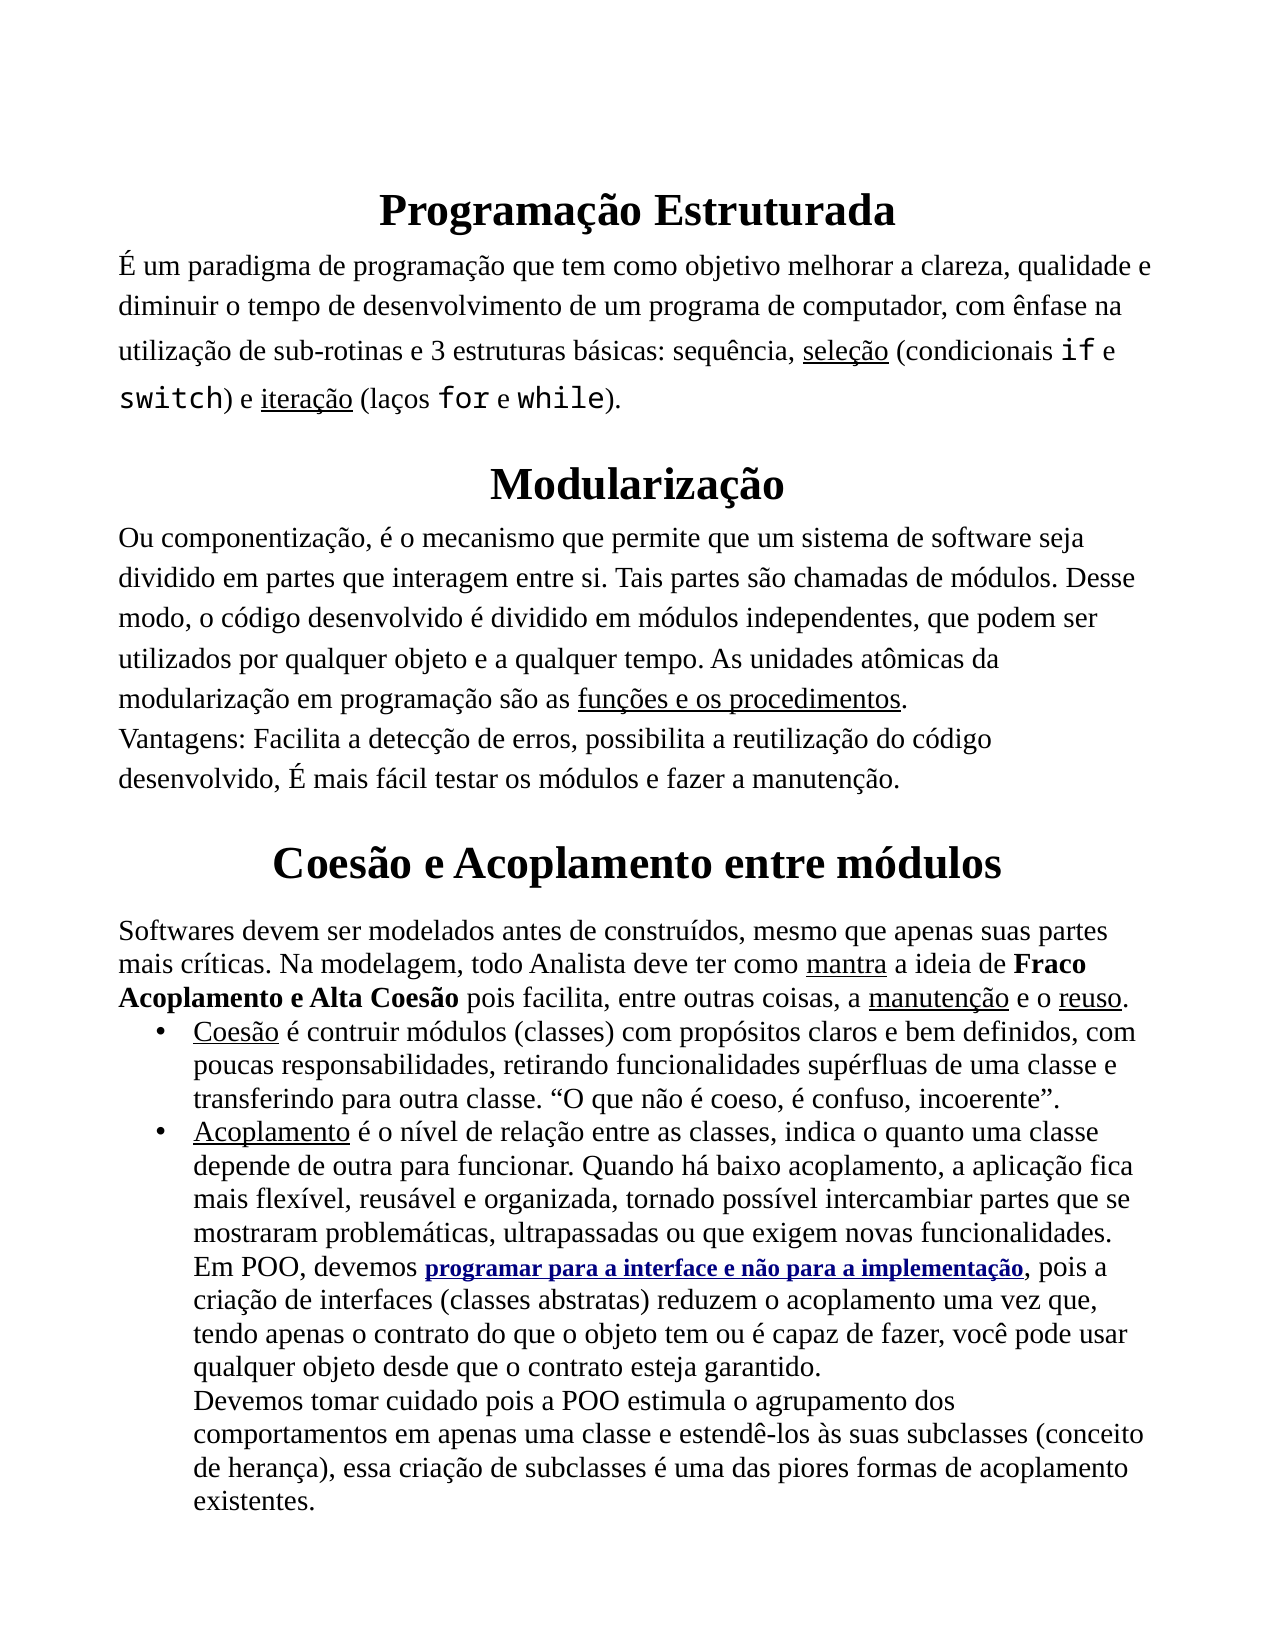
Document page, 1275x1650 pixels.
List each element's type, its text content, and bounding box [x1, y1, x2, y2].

list Acoplamento é o nível de relação entre as classes, indica o quanto uma classe depende de outra para funcionar. Quando há baixo acoplamento, a aplicação fica mais flexível, reusável e organizada, tornado possível intercambiar partes que se mostraram problemáticas, ultrapassadas ou que exigem novas funcionalidades. Em POO, devemos programar para a interface e não para a implementação, pois a criação de interfaces (classes abstratas) reduzem o acoplamento uma vez que, tendo apenas o contrato do que o objeto tem ou é capaz de fazer, você pode usar qualquer objeto desde que o contrato esteja garantido. Devemos tomar cuidado pois a POO estimula o agrupamento dos comportamentos em apenas uma classe e estendê-los às suas subclasses (conceito de herança), essa criação de subclasses é uma das piores formas de acoplamento existentes. [156, 1114, 1157, 1517]
list Coesão é contruir módulos (classes) com propósitos claros e bem definidos, com poucas responsabilidades, retirando funcionalidades supérfluas de uma classe e transferindo para outra classe. “O que não é coeso, é confuso, incoerente”. [156, 1014, 1157, 1114]
text Coesão e Acoplamento entre módulos [118, 835, 1157, 888]
text Ou componentização, é o mecanismo que permite que um sistema de software seja dividido em partes que interagem entre si. Tais partes são chamadas de módulos. Desse modo, o código desenvolvido é dividido em módulos independentes, que podem ser utilizados por qualquer objeto e a qualquer tempo. As unidades atômicas da modularização em programação são as funções e os procedimentos. Vantagens: Facilita a detecção de erros, possibilita a reutilização do código desenvolvido, É mais fácil testar os módulos e fazer a manutenção. [118, 520, 1157, 829]
text É um paradigma de programação que tem como objetivo melhorar a clareza, qualidade e diminuir o tempo de desenvolvimento de um programa de computador, com ênfase na utilização de sub-rotinas e 3 estruturas básicas: sequência, seleção (condicionais if e switch) e iteração (laços for e while). [118, 248, 1157, 451]
text Softwares devem ser modelados antes de construídos, mesmo que apenas suas partes mais críticas. Na modelagem, todo Analista deve ter como mantra a ideia de Fraco Acoplamento e Alta Coesão pois facilita, entre outras coisas, a manutenção e o reuso. [118, 913, 1157, 1014]
subtitle Programação Estruturada [118, 183, 1157, 235]
text Modularização [118, 457, 1157, 510]
